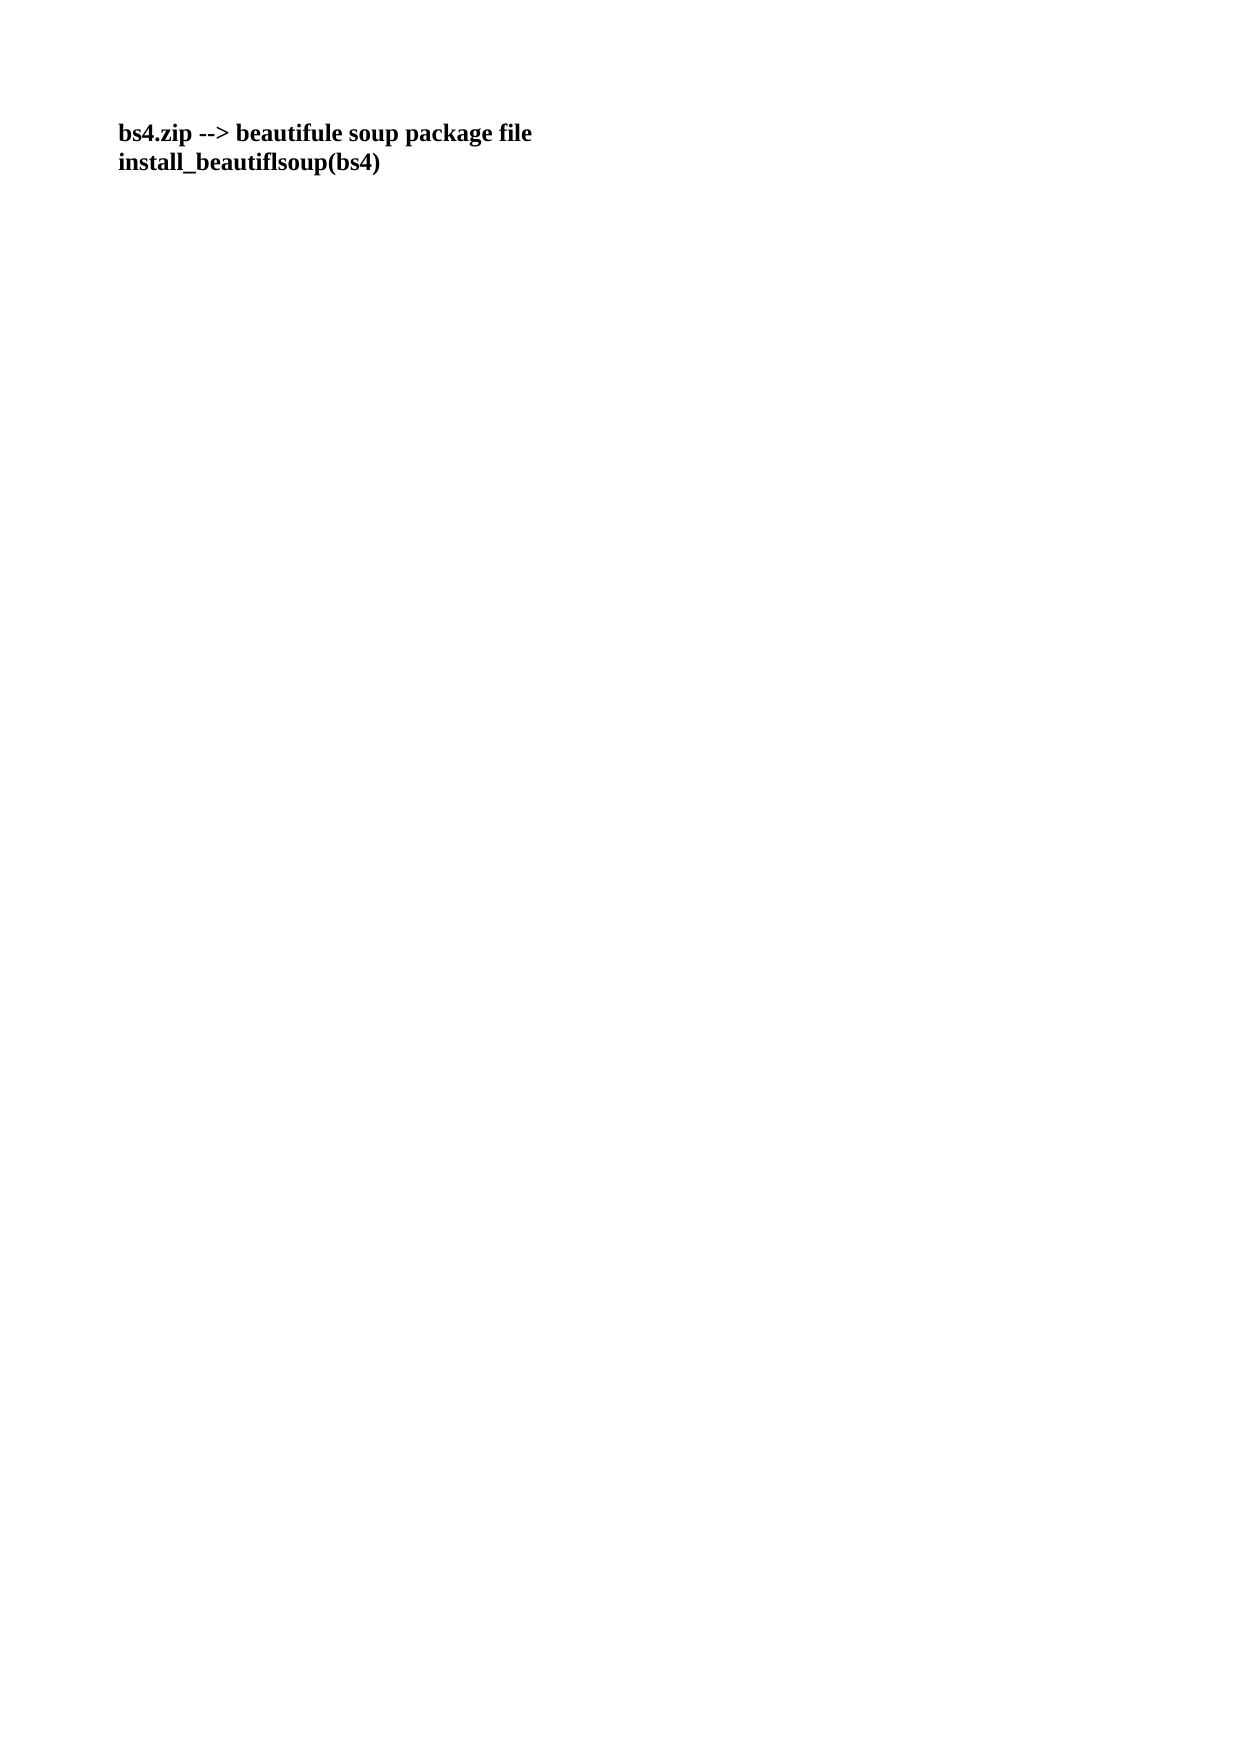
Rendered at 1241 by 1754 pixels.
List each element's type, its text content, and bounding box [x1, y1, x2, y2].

text bs4.zip --> beautifule soup package file [118, 118, 1122, 147]
text install_beautiflsoup(bs4) [118, 147, 1122, 176]
